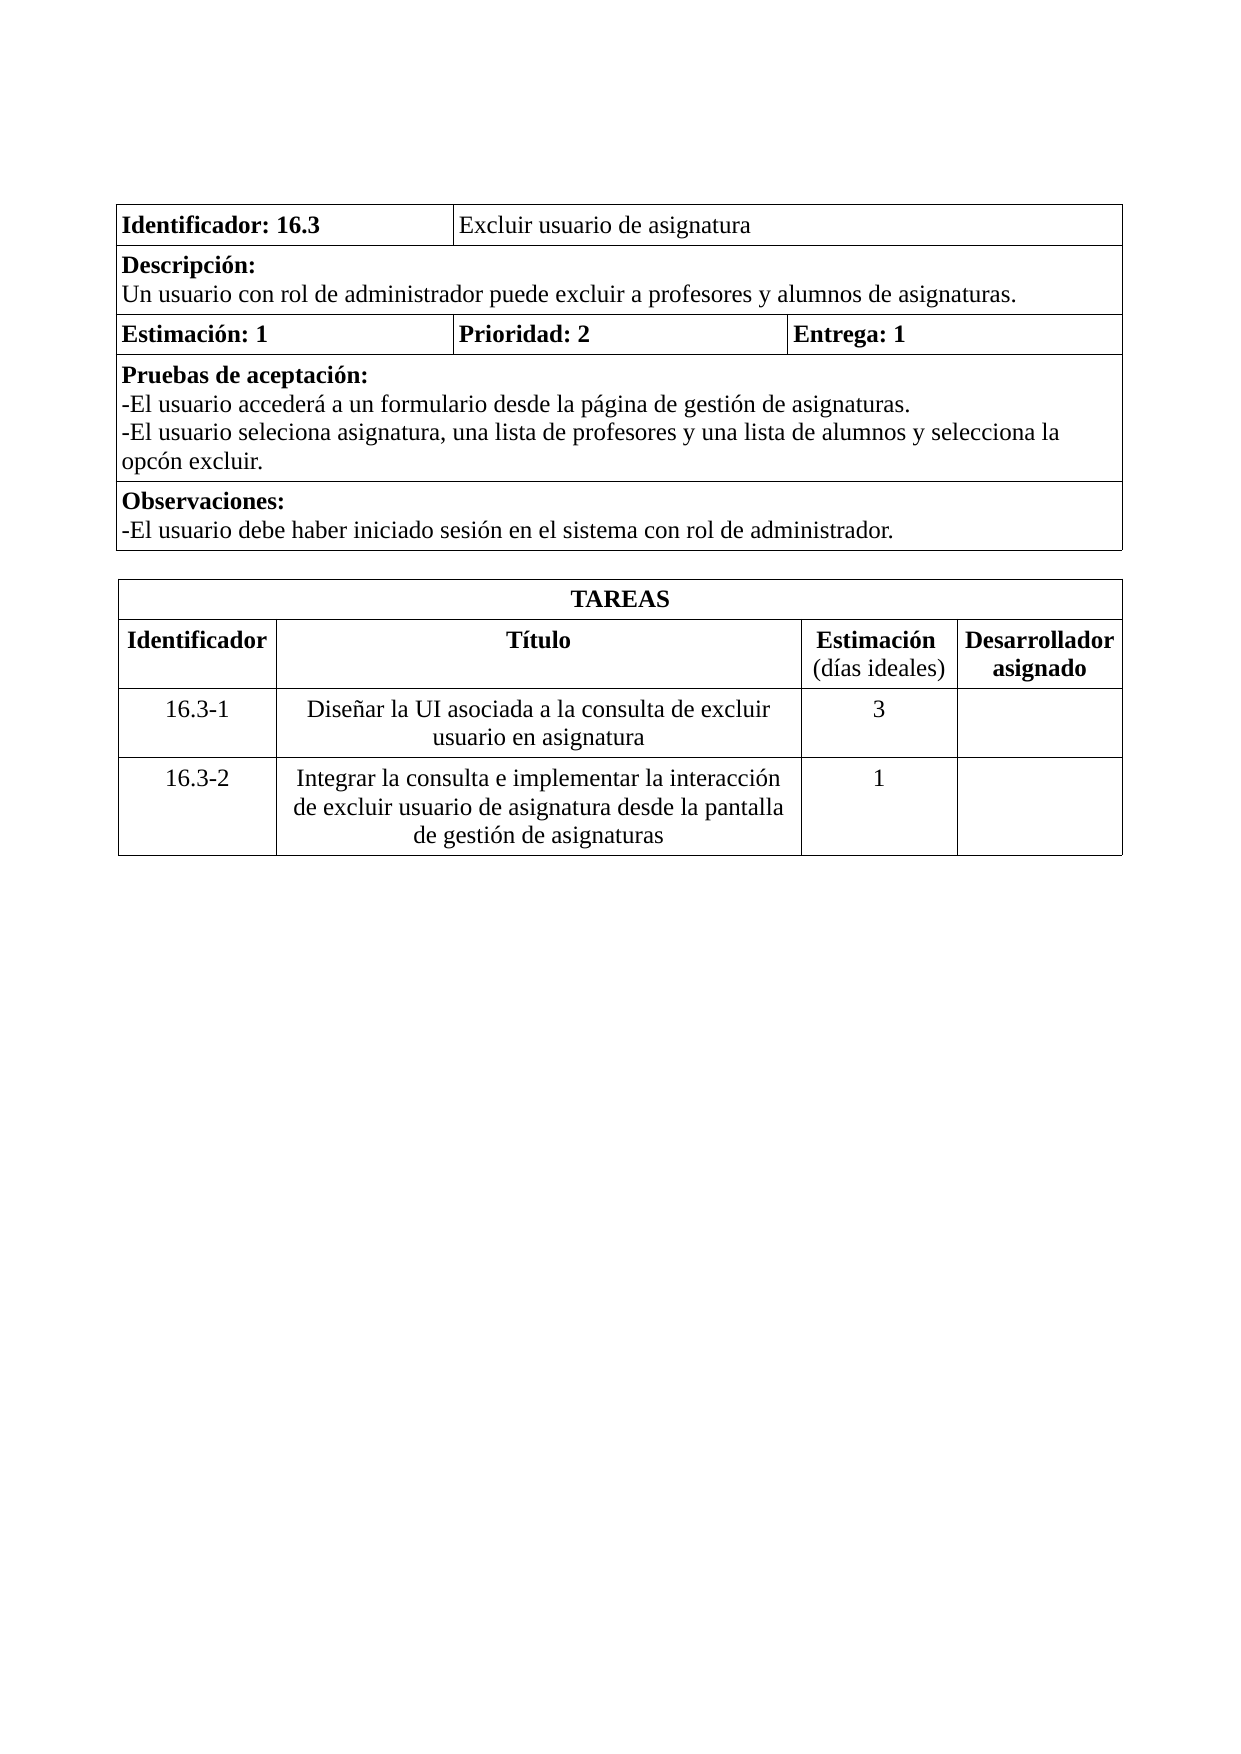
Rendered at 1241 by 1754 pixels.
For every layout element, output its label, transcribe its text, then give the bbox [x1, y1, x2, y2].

table_cell Observaciones: -El usuario debe haber iniciado sesión en el sistema con rol de administrador. [117, 482, 1122, 550]
table_cell [958, 689, 1122, 757]
table_header Identificador: 16.3 [117, 205, 453, 245]
table_cell 16.3-2 [119, 758, 276, 855]
table_cell Identificador [119, 620, 276, 688]
table_cell Estimación (días ideales) [802, 620, 957, 688]
table_header Excluir usuario de asignatura [454, 205, 1122, 245]
table_cell Descripción: Un usuario con rol de administrador puede excluir a profesores y alumnos de asignaturas. [117, 246, 1122, 314]
table_cell Pruebas de aceptación: -El usuario accederá a un formulario desde la página de gestión de asignaturas. -El usuario seleciona asignatura, una lista de profesores y una lista de alumnos y selecciona la opcón excluir. [117, 355, 1122, 481]
table_cell Prioridad: 2 [454, 315, 787, 354]
table_cell Desarrollador asignado [958, 620, 1122, 688]
table_header TAREAS [119, 580, 1122, 619]
table_cell Integrar la consulta e implementar la interacción de excluir usuario de asignatura desde la pantalla de gestión de asignaturas [277, 758, 801, 855]
table_cell [958, 758, 1122, 855]
table_cell 16.3-1 [119, 689, 276, 757]
table_cell Estimación: 1 [117, 315, 453, 354]
table_cell 1 [802, 758, 957, 855]
table_cell Título [277, 620, 801, 688]
table_cell 3 [802, 689, 957, 757]
table_cell Entrega: 1 [788, 315, 1122, 354]
table_cell Diseñar la UI asociada a la consulta de excluir usuario en asignatura [277, 689, 801, 757]
